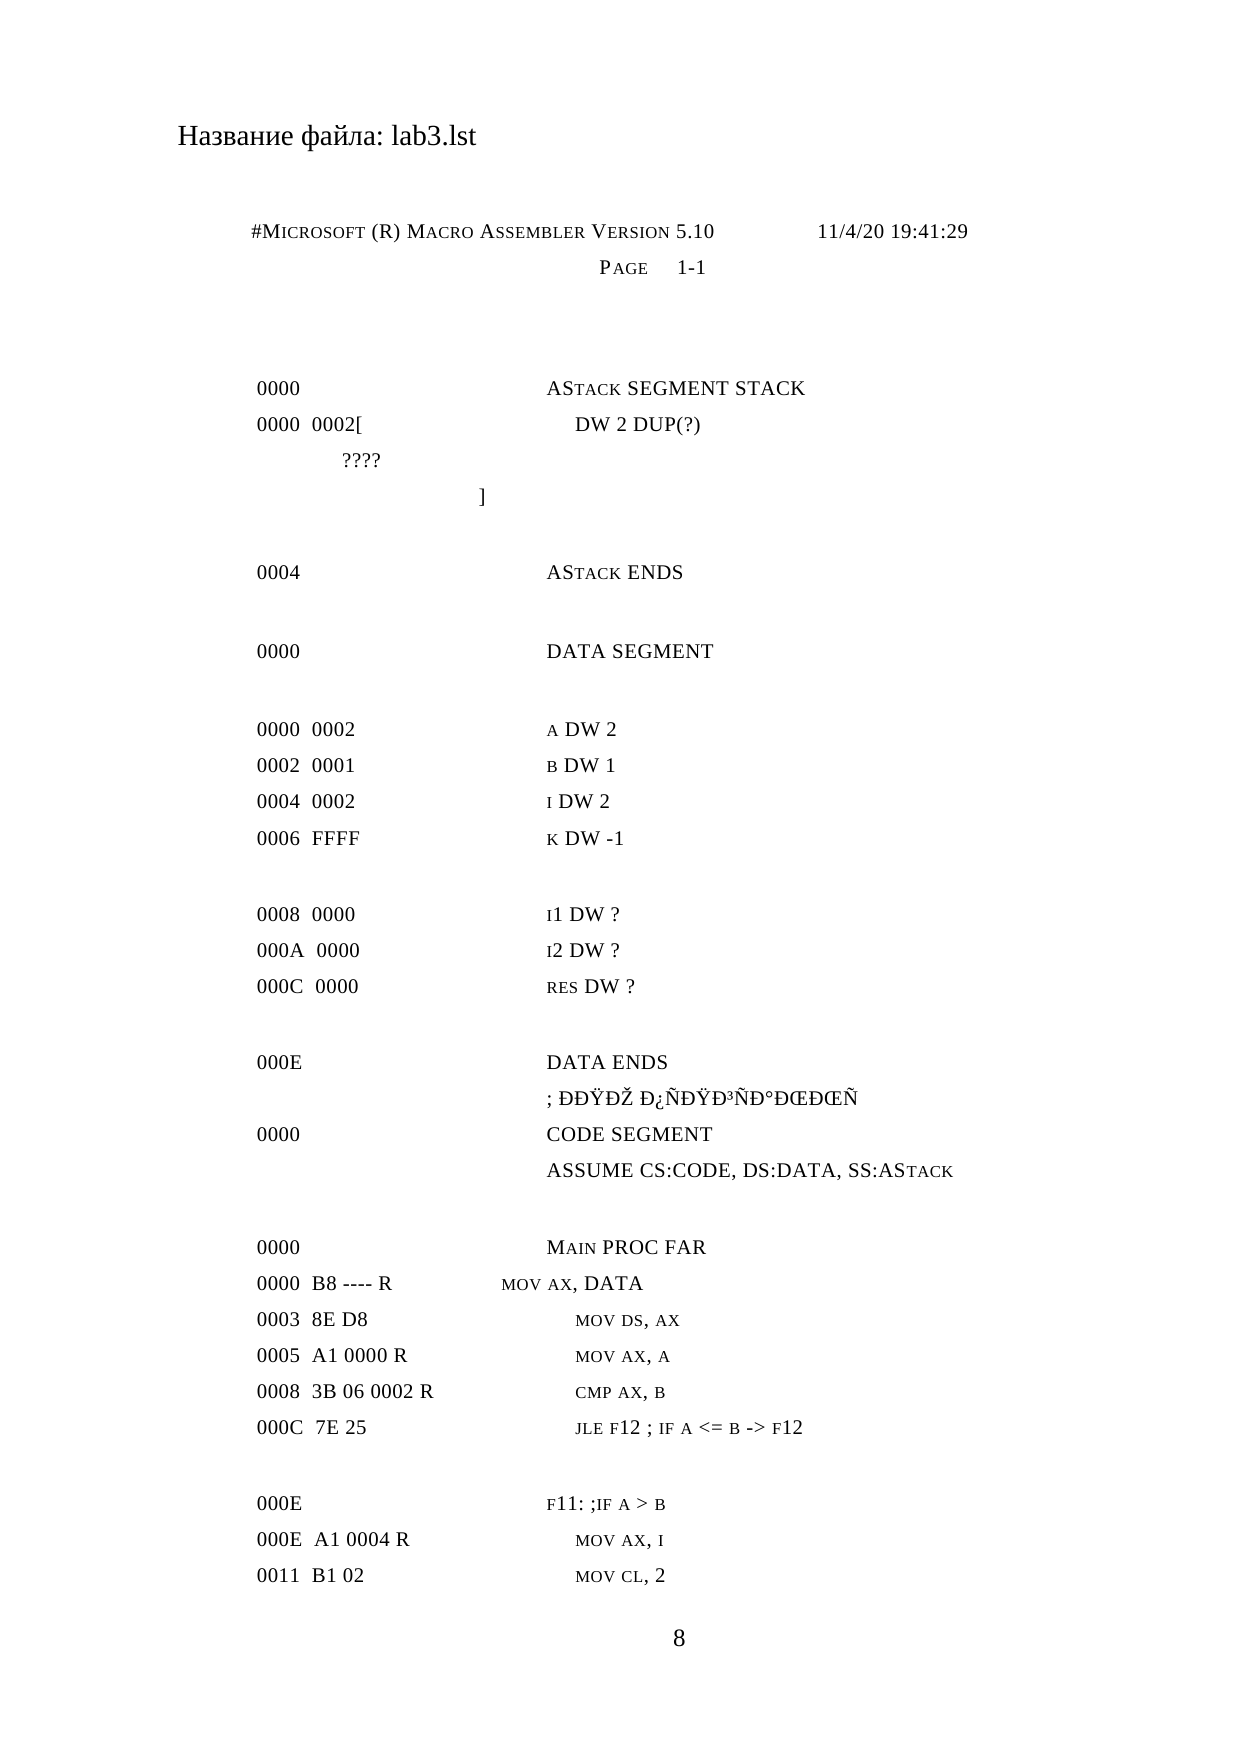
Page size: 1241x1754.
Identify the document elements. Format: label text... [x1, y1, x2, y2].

text 000C 7E 25 jle f12 ; if a <= b -> f12 [177, 1415, 1181, 1439]
text 0002 0001 b DW 1 [177, 753, 1181, 777]
text 0000 Main PROC FAR [177, 1235, 1181, 1259]
text 0000 DATA SEGMENT [177, 639, 1181, 663]
text 0005 A1 0000 R mov ax, a [177, 1343, 1181, 1367]
text 0011 B1 02 mov cl, 2 [177, 1563, 1181, 1587]
text 0000 CODE SEGMENT [177, 1122, 1181, 1146]
text 0004 0002 i DW 2 [177, 789, 1181, 813]
text ASSUME CS:CODE, DS:DATA, SS:AStack [177, 1158, 1181, 1182]
text 0003 8E D8 mov ds, ax [177, 1307, 1181, 1331]
text 0008 3B 06 0002 R cmp ax, b [177, 1379, 1181, 1403]
text 000E DATA ENDS [177, 1050, 1181, 1074]
text ] [177, 484, 1181, 508]
text ; ÐÐŸÐŽ Ð¿ÑÐŸÐ³ÑÐ°ÐŒÐŒÑ [177, 1086, 1181, 1110]
text 0000 AStack SEGMENT STACK [177, 376, 1181, 400]
text 0000 0002[ DW 2 DUP(?) [177, 412, 1181, 436]
text ???? [177, 448, 1181, 472]
text 0000 B8 ---- R mov ax, DATA [177, 1271, 1181, 1295]
text 000C 0000 res DW ? [177, 974, 1181, 998]
text #Microsoft (R) Macro Assembler Version 5.10 11/4/20 19:41:29 [177, 219, 1181, 243]
text 0006 FFFF k DW -1 [177, 826, 1181, 849]
text 0004 AStack ENDS [177, 560, 1181, 584]
text 000E A1 0004 R mov ax, i [177, 1527, 1181, 1551]
text 000A 0000 i2 DW ? [177, 938, 1181, 962]
text 000E f11: ;if a > b [177, 1491, 1181, 1515]
text Название файла: lab3.lst [177, 118, 1181, 152]
text 0000 0002 a DW 2 [177, 717, 1181, 741]
text 0008 0000 i1 DW ? [177, 902, 1181, 926]
text Page 1-1 [177, 255, 1181, 279]
